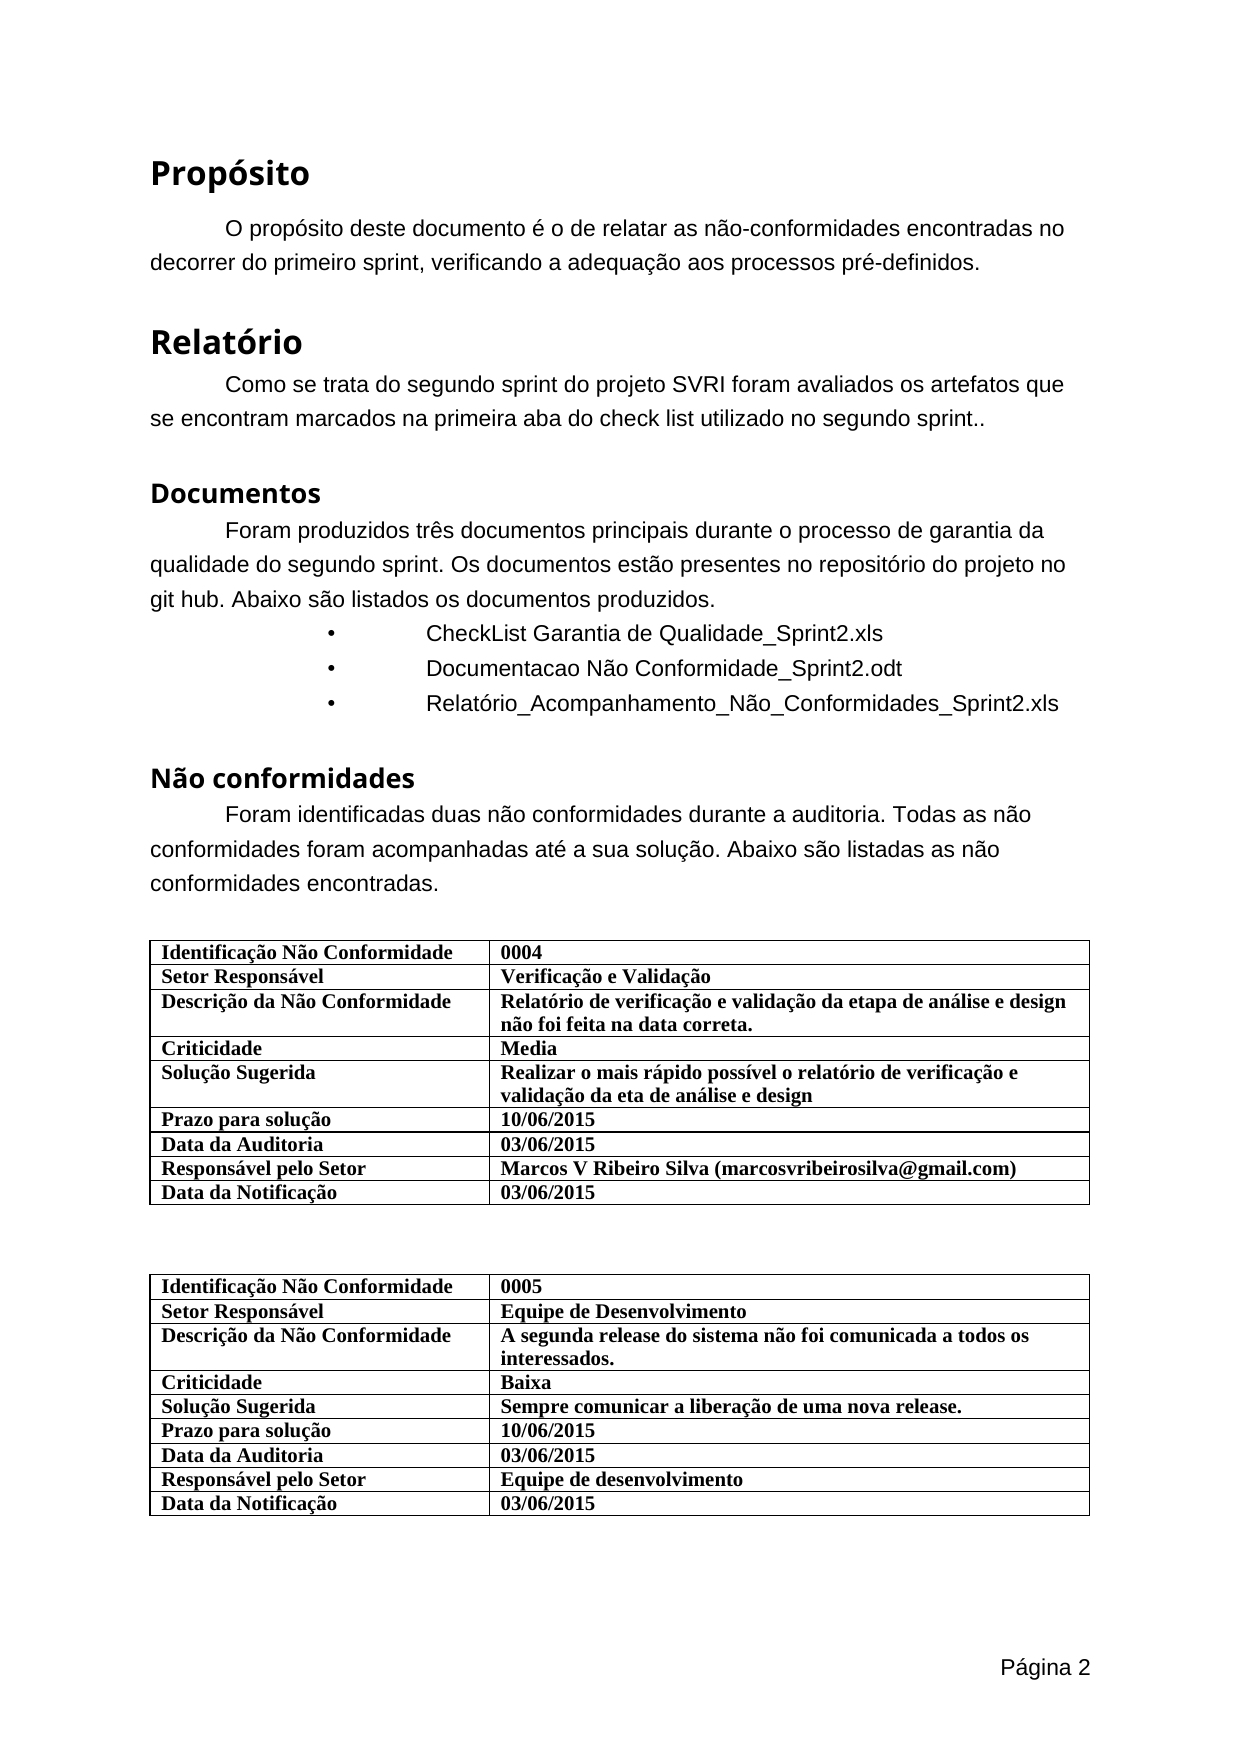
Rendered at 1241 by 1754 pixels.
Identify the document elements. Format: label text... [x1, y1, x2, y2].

subtitle Documentacao Não Conformidade_Sprint2.odt [327, 656, 1091, 681]
table_cell Setor Responsável [151, 965, 489, 988]
table_cell Prazo para solução [151, 1419, 489, 1442]
table_cell Data da Notificação [151, 1181, 489, 1204]
table_cell 03/06/2015 [490, 1133, 1089, 1156]
subtitle Não conformidades [150, 759, 1091, 796]
table_cell Responsável pelo Setor [151, 1157, 489, 1180]
table_cell Sempre comunicar a liberação de uma nova release. [490, 1395, 1089, 1418]
table_header 0004 [490, 941, 1089, 964]
subtitle Foram produzidos três documentos principais durante o processo de garantia da qualidade do segundo sprint. Os documentos estão presentes no repositório do projeto no git hub. Abaixo são listados os documentos produzidos. [150, 517, 1091, 612]
table_cell Descrição da Não Conformidade [151, 990, 489, 1036]
table_cell Realizar o mais rápido possível o relatório de verificação e validação da eta de análise e design [490, 1061, 1089, 1107]
table_cell Equipe de Desenvolvimento [490, 1300, 1089, 1323]
table_cell Verificação e Validação [490, 965, 1089, 988]
table_cell Prazo para solução [151, 1108, 489, 1131]
table_cell Data da Auditoria [151, 1133, 489, 1156]
table_cell 03/06/2015 [490, 1181, 1089, 1204]
table_cell Criticidade [151, 1371, 489, 1394]
table_header Identificação Não Conformidade [151, 1275, 489, 1298]
subtitle Relatório_Acompanhamento_Não_Conformidades_Sprint2.xls [327, 690, 1091, 716]
table_cell Responsável pelo Setor [151, 1468, 489, 1491]
table_cell Baixa [490, 1371, 1089, 1394]
table_header Identificação Não Conformidade [151, 941, 489, 964]
table_cell Solução Sugerida [151, 1061, 489, 1107]
table_cell Descrição da Não Conformidade [151, 1324, 489, 1370]
subtitle CheckList Garantia de Qualidade_Sprint2.xls [327, 621, 1091, 647]
table_header 0005 [490, 1275, 1089, 1298]
table_cell Criticidade [151, 1037, 489, 1060]
table_cell Relatório de verificação e validação da etapa de análise e design não foi feita na data correta. [490, 990, 1089, 1036]
table_cell Data da Notificação [151, 1492, 489, 1515]
table_cell 10/06/2015 [490, 1419, 1089, 1442]
table_cell Solução Sugerida [151, 1395, 489, 1418]
table_cell Equipe de desenvolvimento [490, 1468, 1089, 1491]
table_cell Setor Responsável [151, 1300, 489, 1323]
table_cell 03/06/2015 [490, 1444, 1089, 1467]
table_cell Data da Auditoria [151, 1444, 489, 1467]
table_cell A segunda release do sistema não foi comunicada a todos os interessados. [490, 1324, 1089, 1370]
subtitle Propósito [150, 150, 1091, 195]
table_cell 03/06/2015 [490, 1492, 1089, 1515]
subtitle Como se trata do segundo sprint do projeto SVRI foram avaliados os artefatos que se encontram marcados na primeira aba do check list utilizado no segundo sprint.. [150, 371, 1091, 431]
subtitle Documentos [150, 475, 1091, 512]
table_cell Marcos V Ribeiro Silva (marcosvribeirosilva@gmail.com) [490, 1157, 1089, 1180]
subtitle Relatório [150, 319, 1091, 364]
subtitle O propósito deste documento é o de relatar as não-conformidades encontradas no decorrer do primeiro sprint, verificando a adequação aos processos pré-definidos. [150, 215, 1091, 276]
table_cell 10/06/2015 [490, 1108, 1089, 1131]
table_cell Media [490, 1037, 1089, 1060]
subtitle Foram identificadas duas não conformidades durante a auditoria. Todas as não conformidades foram acompanhadas até a sua solução. Abaixo são listadas as não conformidades encontradas. [150, 802, 1091, 897]
